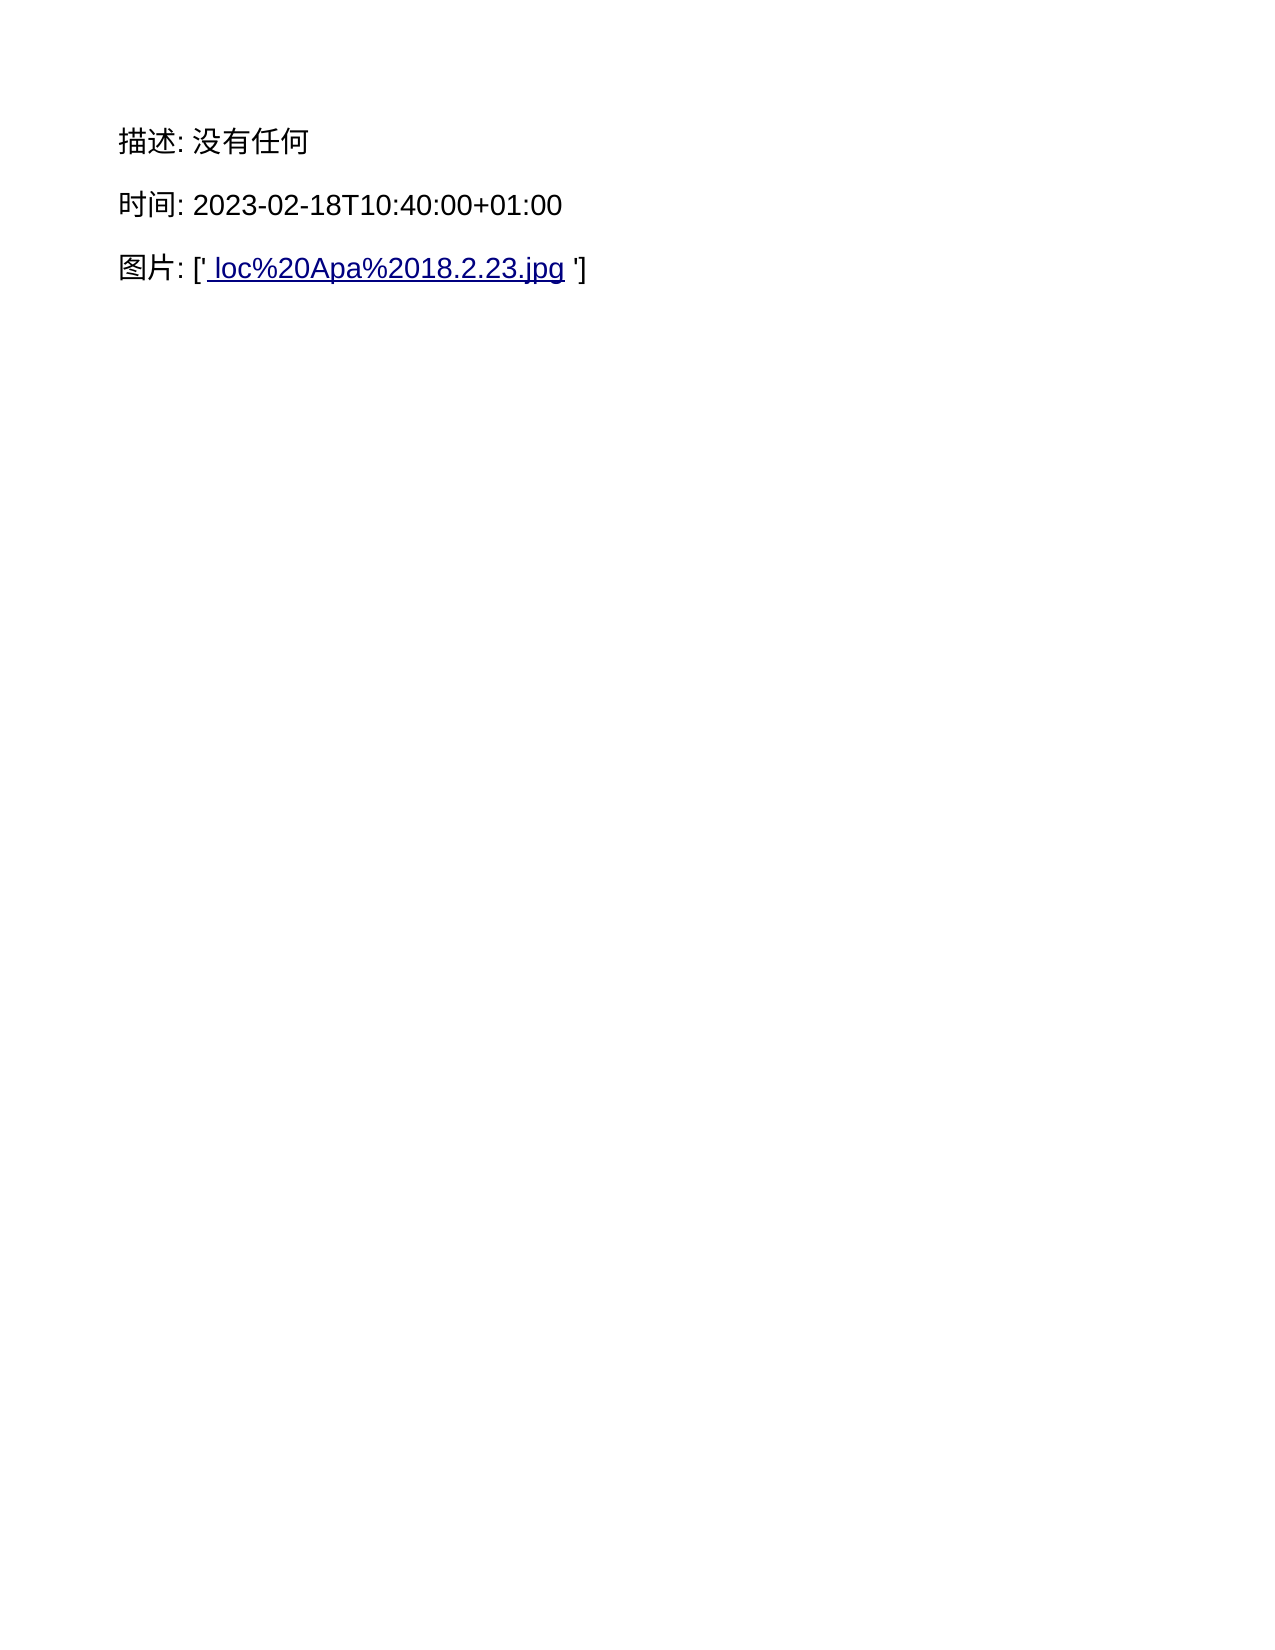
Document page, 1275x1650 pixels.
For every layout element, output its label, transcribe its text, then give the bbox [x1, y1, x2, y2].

text 图片: [' loc%20Apa%2018.2.23.jpg '] [118, 244, 1157, 287]
text 时间: 2023-02-18T10:40:00+01:00 [118, 181, 1157, 223]
text 描述: 没有任何 [118, 118, 1157, 160]
